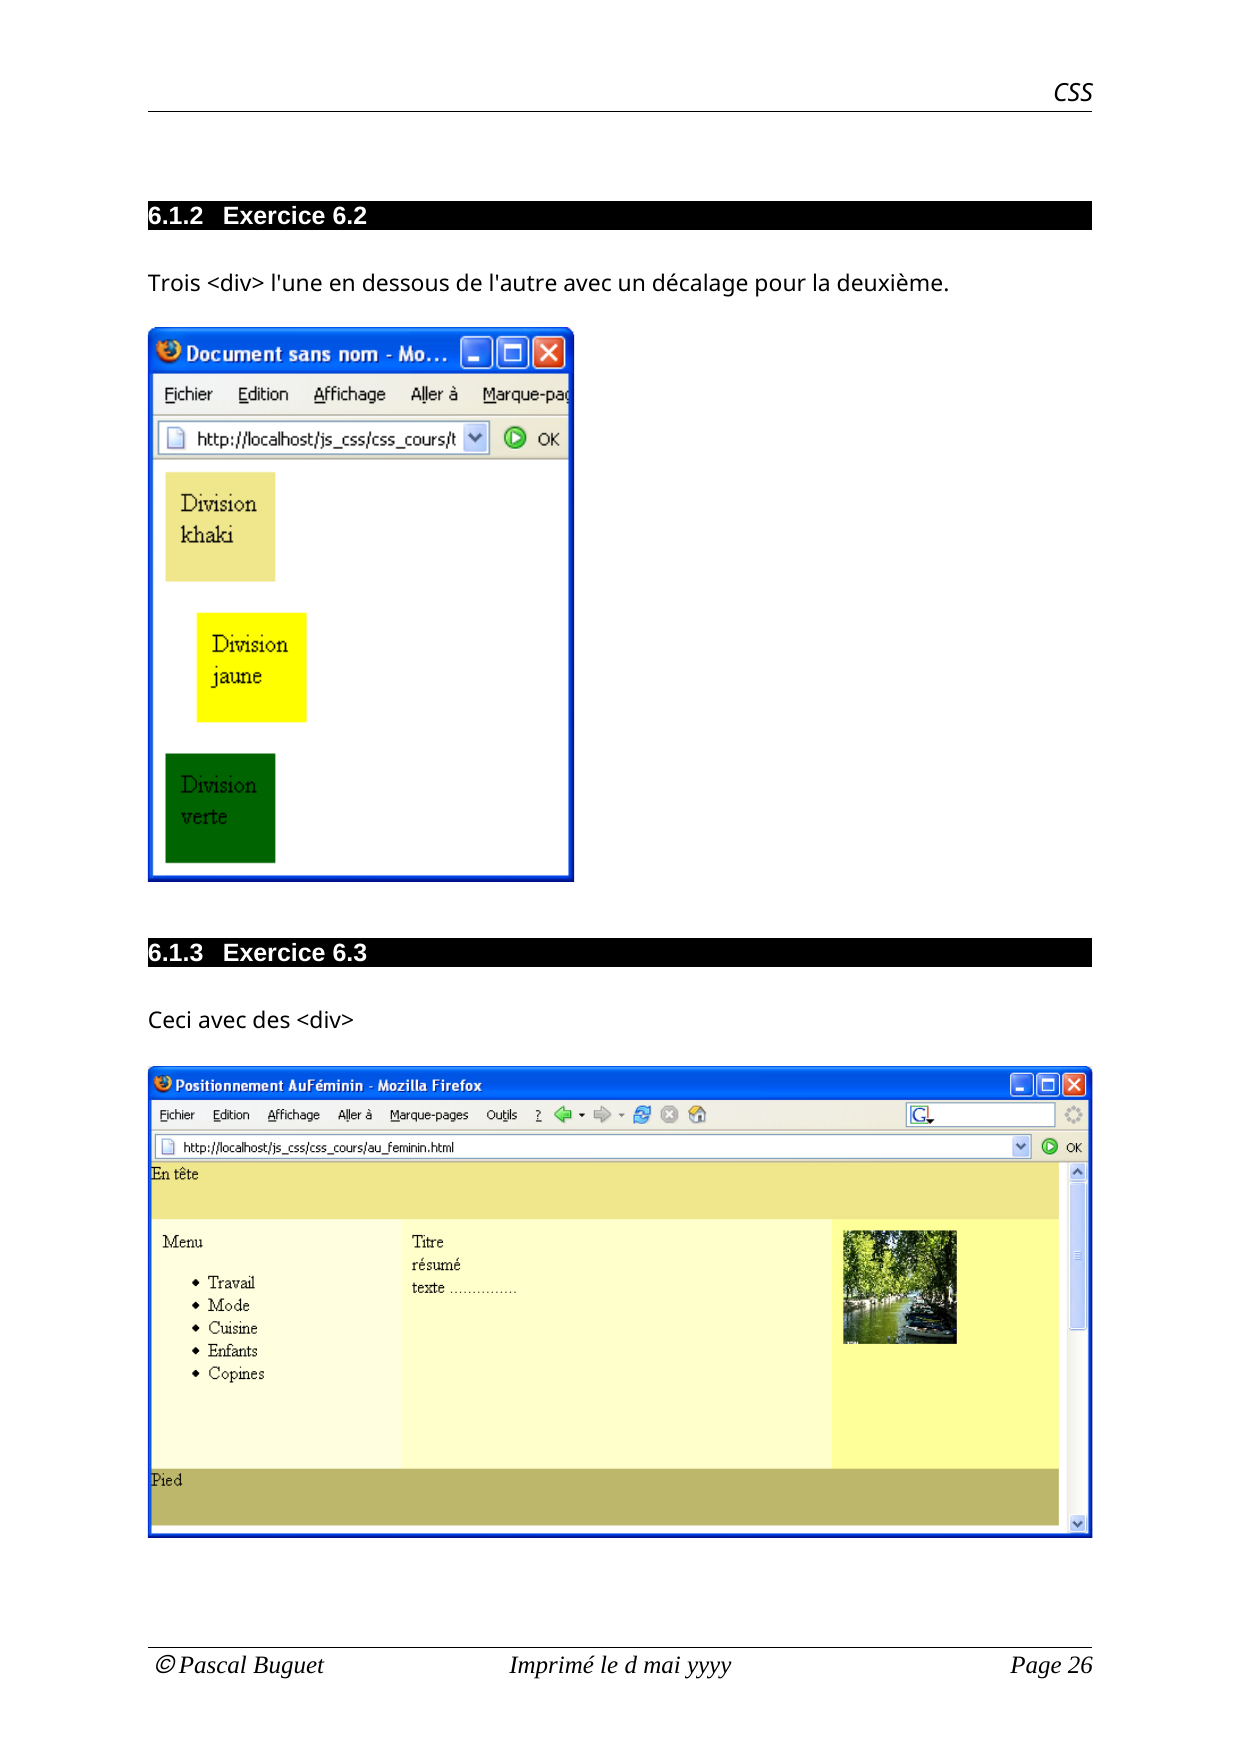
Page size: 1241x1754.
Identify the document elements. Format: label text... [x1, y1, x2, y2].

picture [147, 1066, 1093, 1538]
picture [147, 327, 575, 882]
text Ceci avec des <div> [148, 1004, 1092, 1036]
subtitle Exercice 6.2 [148, 201, 1092, 230]
text Trois <div> l'une en dessous de l'autre avec un décalage pour la deuxième. [148, 267, 1092, 299]
subtitle Exercice 6.3 [148, 938, 1092, 967]
